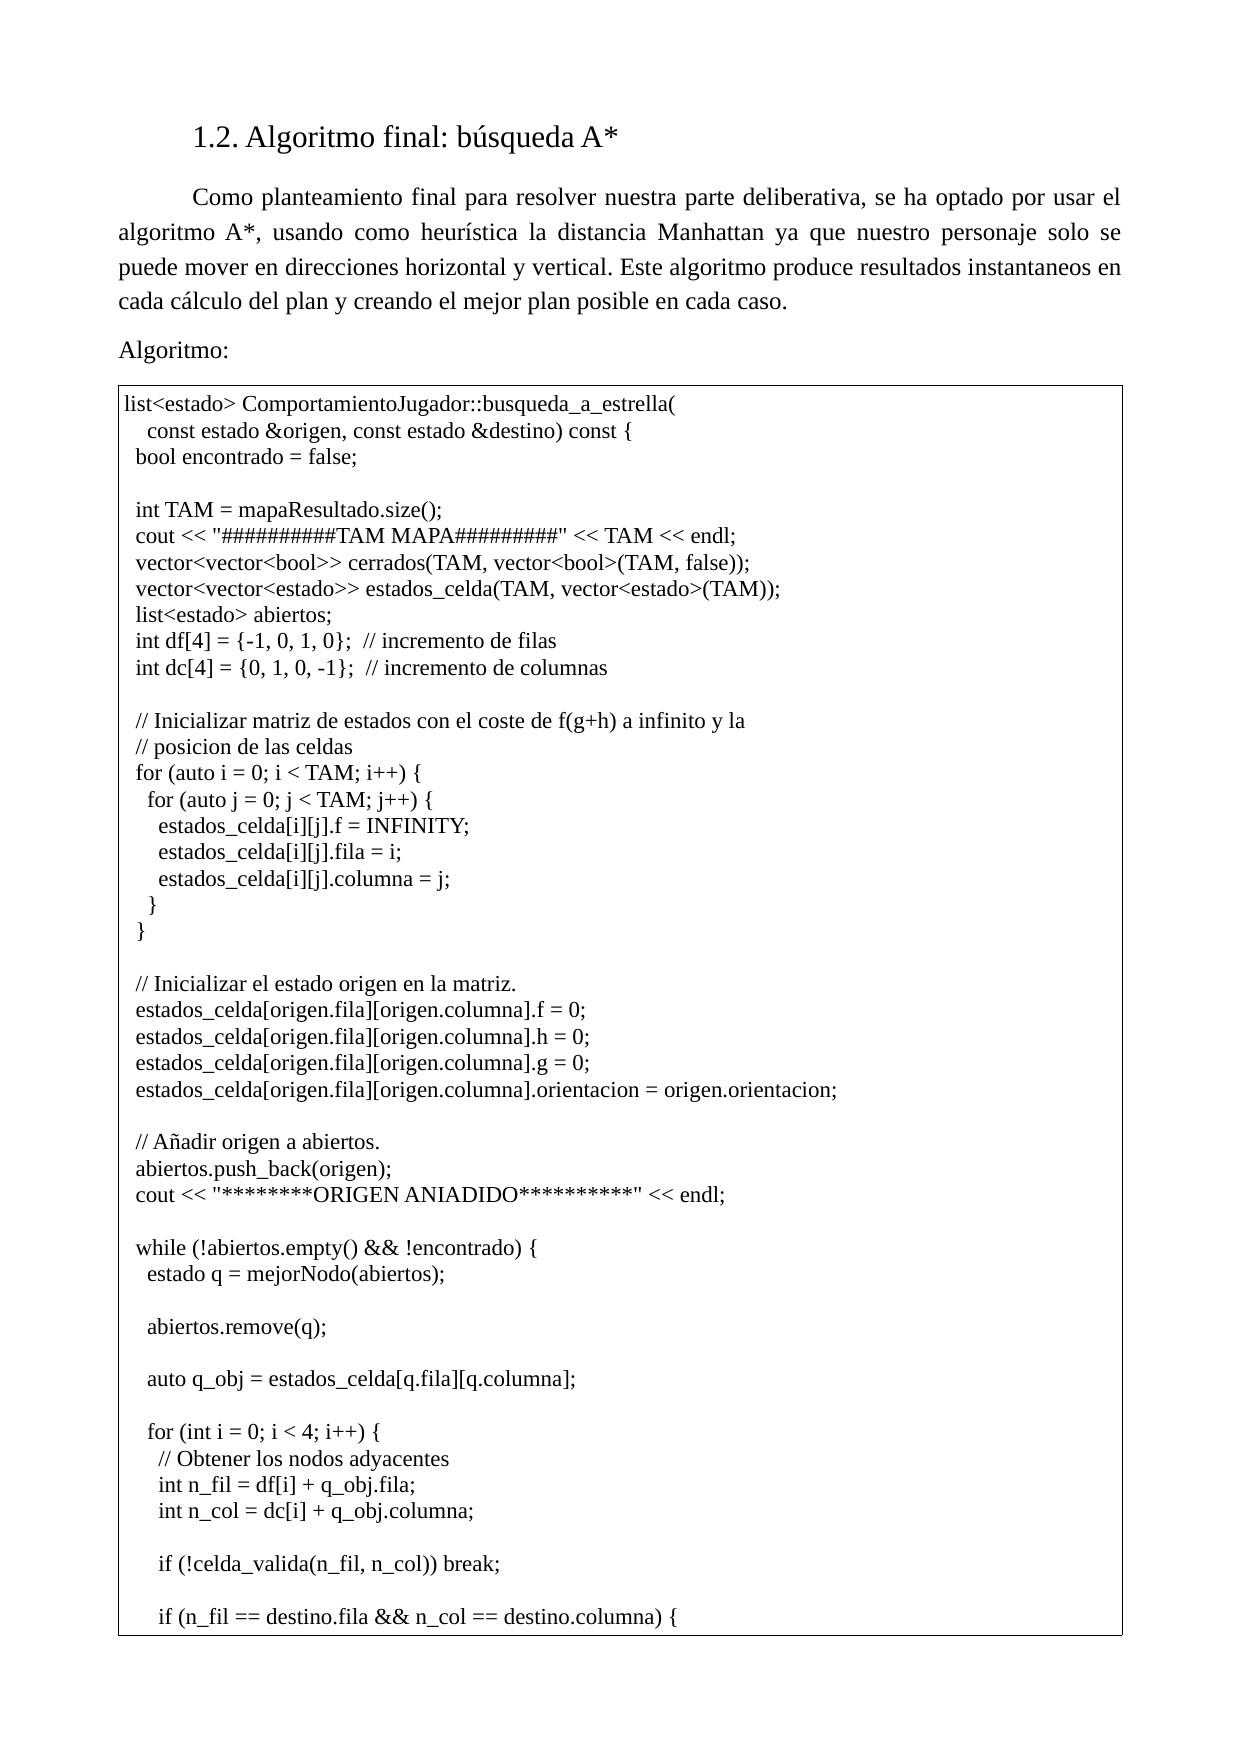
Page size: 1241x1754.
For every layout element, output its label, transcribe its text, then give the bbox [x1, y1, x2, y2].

text 1.2. Algoritmo final: búsqueda A* [118, 118, 1122, 154]
text Algoritmo: [118, 336, 1122, 364]
text Como planteamiento final para resolver nuestra parte deliberativa, se ha optado por usar el algoritmo A*, usando como heurística la distancia Manhattan ya que nuestro personaje solo se puede mover en direcciones horizontal y vertical. Este algoritmo produce resultados instantaneos en cada cálculo del plan y creando el mejor plan posible en cada caso. [118, 176, 1122, 315]
table_header list<estado> ComportamientoJugador::busqueda_a_estrella( const estado &origen, const estado &destino) const { bool encontrado = false; int TAM = mapaResultado.size(); cout << "##########TAM MAPA#########" << TAM << endl; vector<vector<bool>> cerrados(TAM, vector<bool>(TAM, false)); vector<vector<estado>> estados_celda(TAM, vector<estado>(TAM)); list<estado> abiertos; int df[4] = {-1, 0, 1, 0}; // incremento de filas int dc[4] = {0, 1, 0, -1}; // incremento de columnas // Inicializar matriz de estados con el coste de f(g+h) a infinito y la // posicion de las celdas for (auto i = 0; i < TAM; i++) { for (auto j = 0; j < TAM; j++) { estados_celda[i][j].f = INFINITY; estados_celda[i][j].fila = i; estados_celda[i][j].columna = j; } } // Inicializar el estado origen en la matriz. estados_celda[origen.fila][origen.columna].f = 0; estados_celda[origen.fila][origen.columna].h = 0; estados_celda[origen.fila][origen.columna].g = 0; estados_celda[origen.fila][origen.columna].orientacion = origen.orientacion; // Añadir origen a abiertos. abiertos.push_back(origen); cout << "********ORIGEN ANIADIDO**********" << endl; while (!abiertos.empty() && !encontrado) { estado q = mejorNodo(abiertos); abiertos.remove(q); auto q_obj = estados_celda[q.fila][q.columna]; for (int i = 0; i < 4; i++) { // Obtener los nodos adyacentes int n_fil = df[i] + q_obj.fila; int n_col = dc[i] + q_obj.columna; if (!celda_valida(n_fil, n_col)) break; if (n_fil == destino.fila && n_col == destino.columna) { [119, 386, 1122, 1635]
